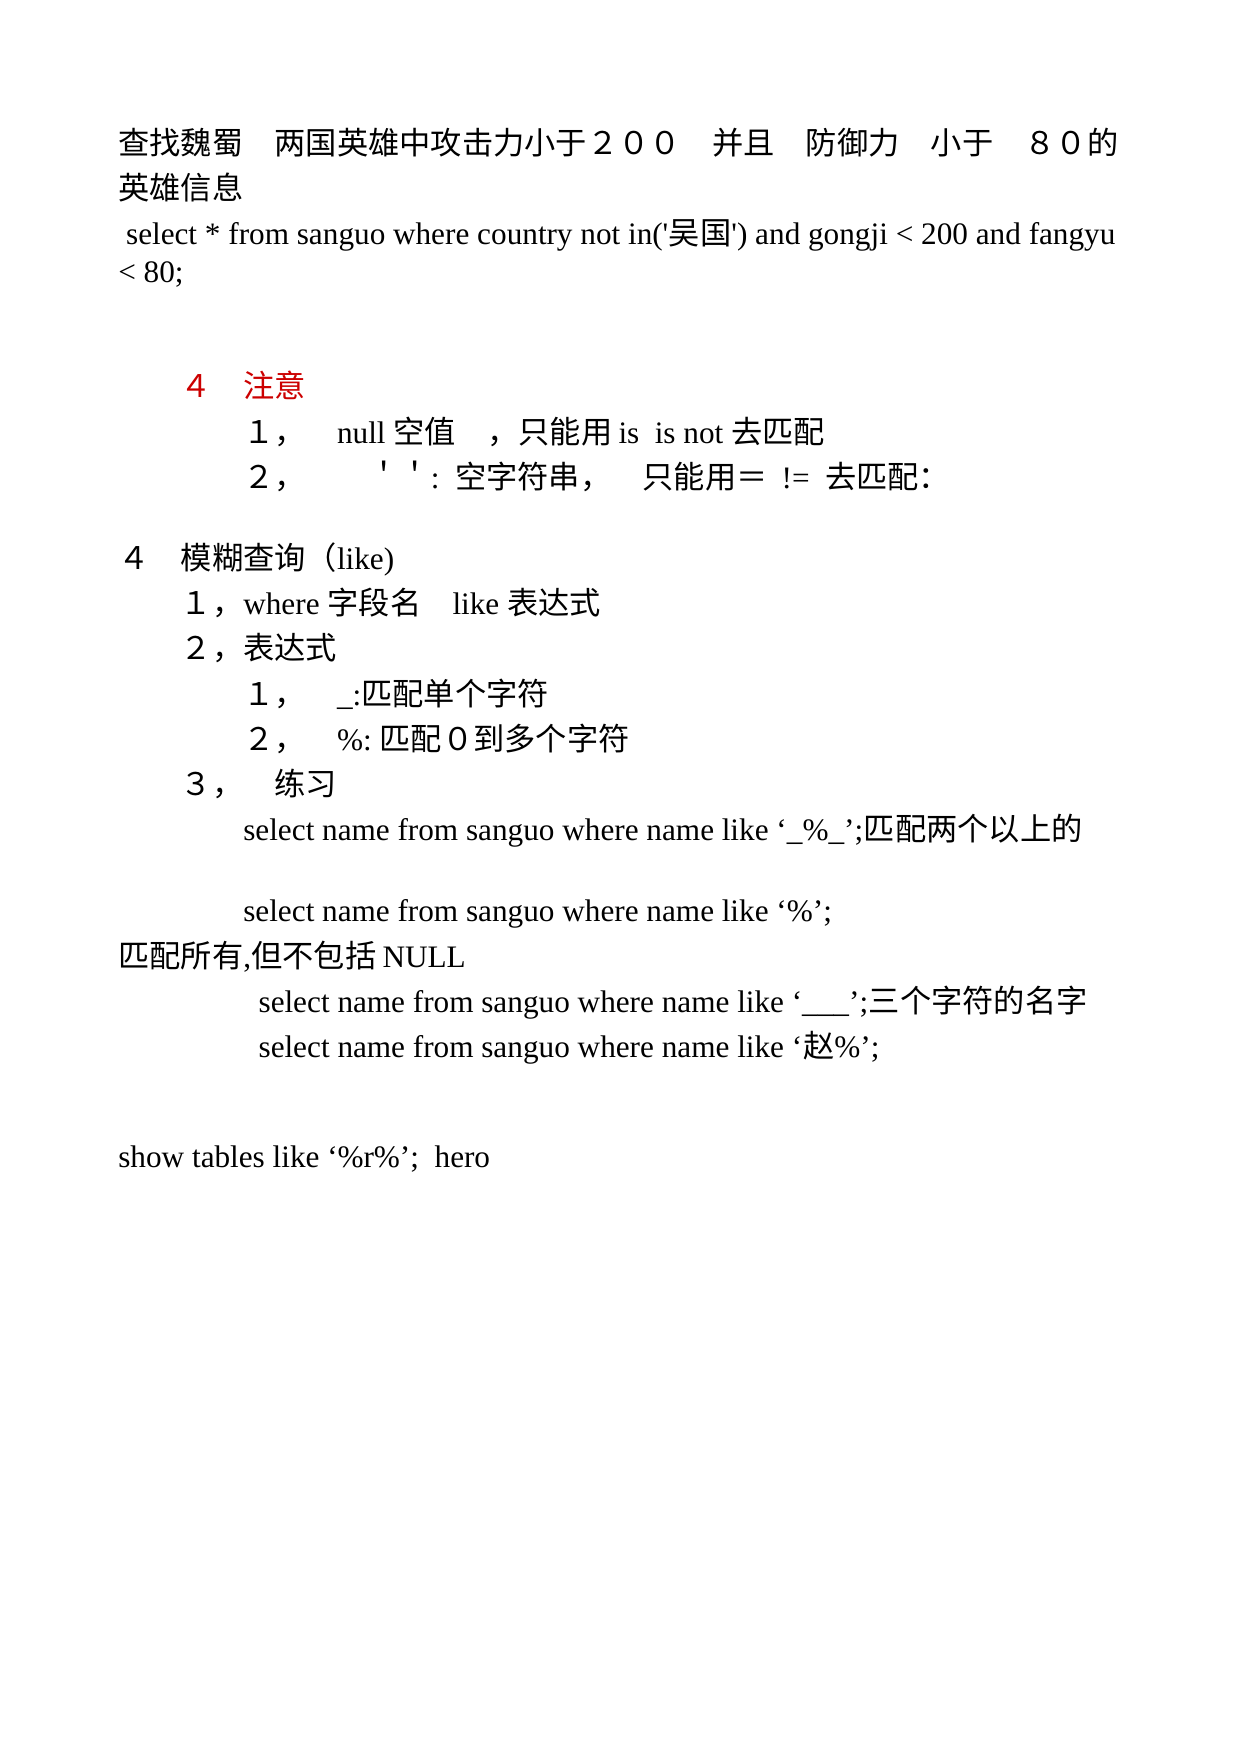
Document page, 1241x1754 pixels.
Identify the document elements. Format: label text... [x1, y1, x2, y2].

text １， null 空值 ，只能用is is not 去匹配 [118, 407, 1122, 452]
text 匹配所有,但不包括NULL [118, 931, 1122, 976]
text 查找魏蜀 两国英雄中攻击力小于２００ 并且 防御力 小于 ８０的英雄信息 [118, 118, 1122, 208]
text select * from sanguo where country not in('吴国') and gongji < 200 and fangyu < 80; [118, 208, 1122, 290]
text select name from sanguo where name like ‘%’; [118, 886, 1122, 931]
text select name from sanguo where name like ‘_%_’;匹配两个以上的 [118, 804, 1122, 849]
text ２，表达式 [118, 623, 1122, 669]
text select name from sanguo where name like ‘___’;三个字符的名字 [118, 976, 1122, 1021]
text ４ 模糊查询（like) [118, 533, 1122, 578]
text ２， ＇＇: 空字符串， 只能用＝ != 去匹配： [118, 452, 1122, 497]
text ２， %: 匹配０到多个字符 [118, 714, 1122, 759]
text １，where 字段名 like 表达式 [118, 578, 1122, 623]
text ４ 注意 [118, 362, 1122, 407]
text ３， 练习 [118, 759, 1122, 804]
text show tables like ‘%r%’; hero [118, 1138, 1122, 1174]
text select name from sanguo where name like ‘赵%’; [118, 1021, 1122, 1066]
text １， _:匹配单个字符 [118, 669, 1122, 714]
